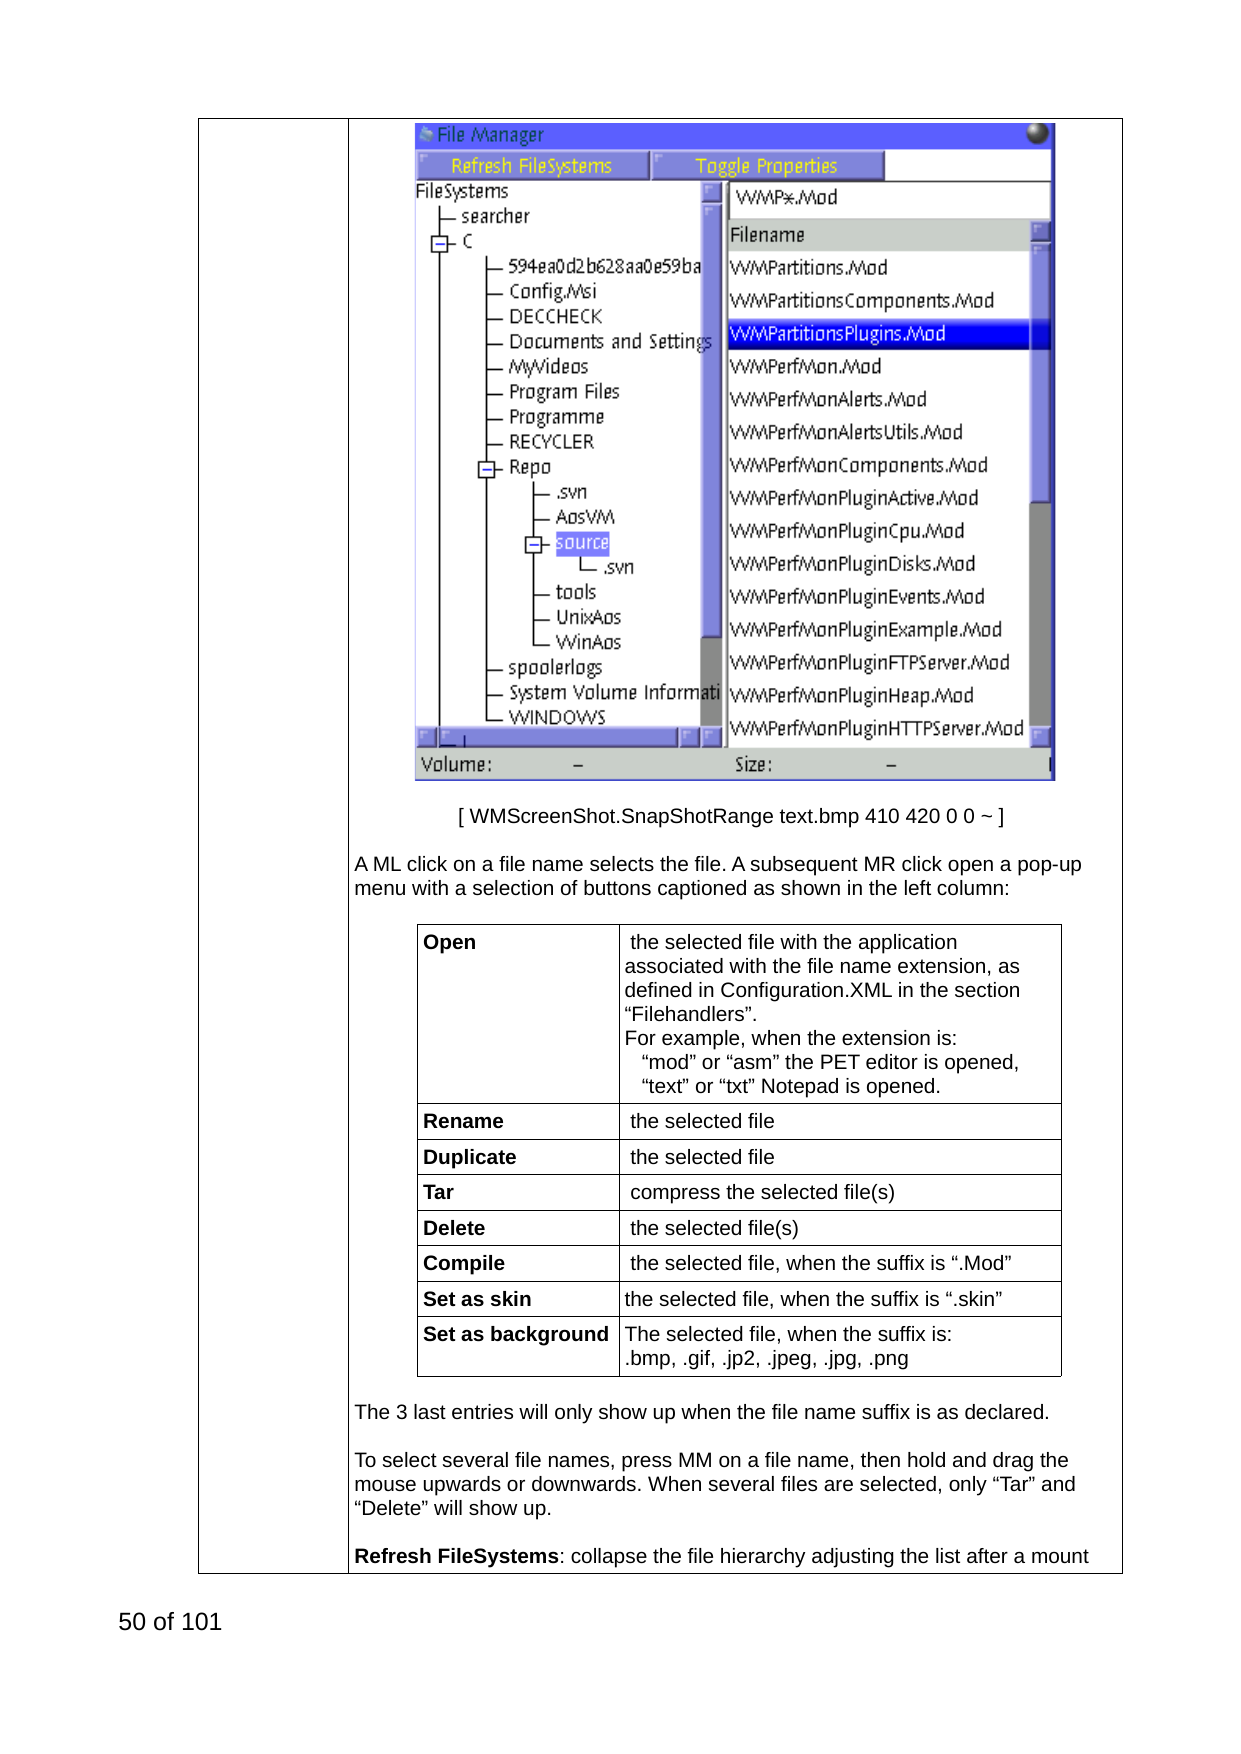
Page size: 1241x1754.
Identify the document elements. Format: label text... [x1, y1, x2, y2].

table_cell Set as skin [418, 1282, 619, 1316]
table_cell Delete [418, 1211, 619, 1245]
table_cell the selected file, when the suffix is “.skin” [620, 1282, 1061, 1316]
table_cell the selected file [620, 1140, 1061, 1174]
table_cell the selected file, when the suffix is “.Mod” [620, 1246, 1061, 1281]
picture [414, 123, 1056, 781]
table_cell [199, 119, 348, 1573]
table_cell Duplicate [418, 1140, 619, 1174]
table_cell Compile [418, 1246, 619, 1281]
table_cell the selected file(s) [620, 1211, 1061, 1245]
table_header the selected file with the application associated with the file name extension, as defined in Configuration.XML in the section “Filehandlers”. For example, when the extension is: “mod” or “asm” the PET editor is opened, “text” or “txt” Notepad is opened. [620, 925, 1061, 1103]
table_cell The selected file, when the suffix is: .bmp, .gif, .jp2, .jpeg, .jpg, .png [620, 1317, 1061, 1376]
table_header Open [418, 925, 619, 1103]
table_cell Tar [418, 1175, 619, 1210]
table_cell the selected file [620, 1104, 1061, 1139]
table_cell compress the selected file(s) [620, 1175, 1061, 1210]
table_cell [ WMScreenShot.SnapShotRange text.bmp 410 420 0 0 ~ ] A ML click on a file name selects the file. A subsequent MR click open a pop-up menu with a selection of buttons captioned as shown in the left column: The 3 last entries will only show up when the file name suffix is as declared. To select several file names, press MM on a file name, then hold and drag the mouse upwards or downwards. When several files are selected, only “Tar” and “Delete” will show up. Refresh FileSystems: collapse the file hierarchy adjusting the list after a mount [349, 119, 1122, 1573]
table_cell Rename [418, 1104, 619, 1139]
table_cell Set as background [418, 1317, 619, 1376]
